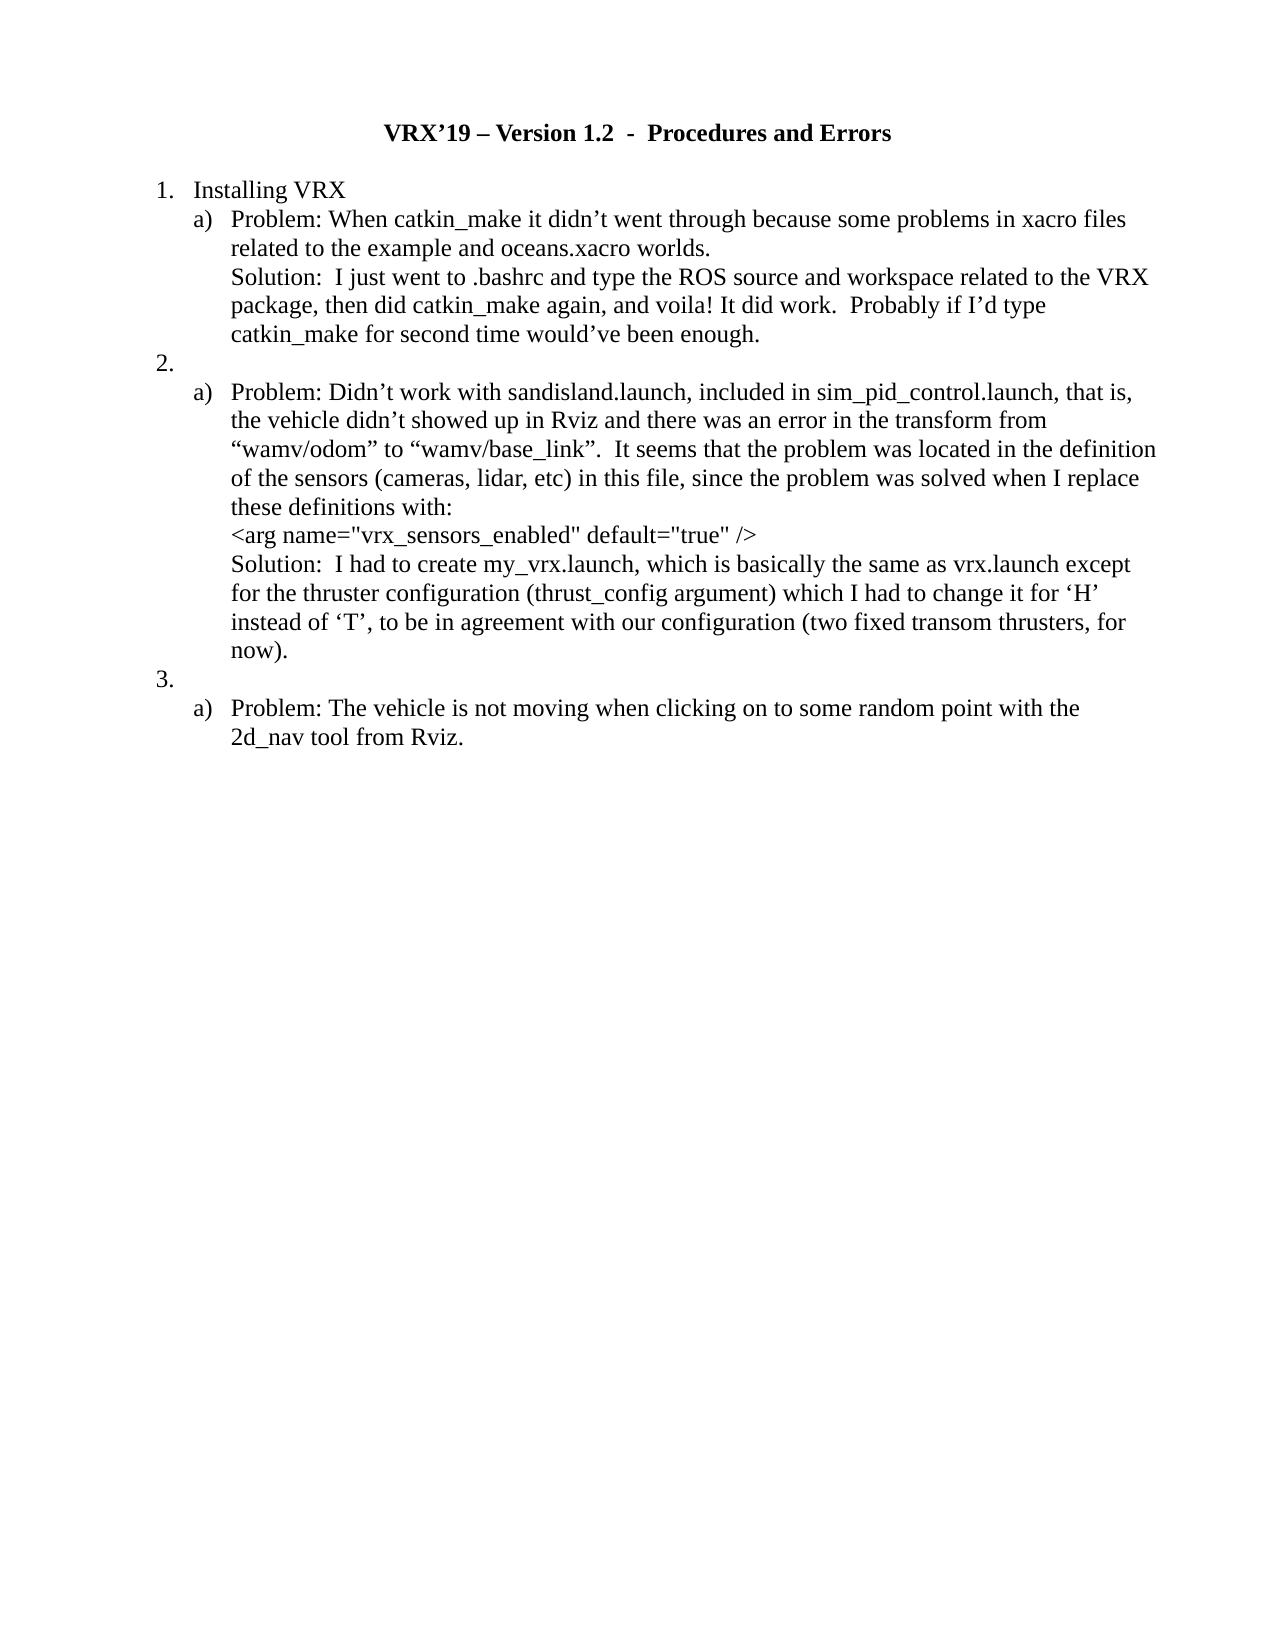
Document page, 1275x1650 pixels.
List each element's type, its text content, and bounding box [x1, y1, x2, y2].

list Problem: The vehicle is not moving when clicking on to some random point with the 2d_nav tool from Rviz. [193, 693, 1157, 751]
list Solution: I just went to .bashrc and type the ROS source and workspace related to the VRX package, then did catkin_make again, and voila! It did work. Probably if I’d type catkin_make for second time would’ve been enough. [193, 262, 1157, 348]
text VRX’19 – Version 1.2 - Procedures and Errors [118, 118, 1157, 147]
list Problem: When catkin_make it didn’t went through because some problems in xacro files related to the example and oceans.xacro worlds. [193, 204, 1157, 262]
list Installing VRX [156, 176, 1157, 204]
list Solution: I had to create my_vrx.launch, which is basically the same as vrx.launch except for the thruster configuration (thrust_config argument) which I had to change it for ‘H’ instead of ‘T’, to be in agreement with our configuration (two fixed transom thrusters, for now). [193, 549, 1157, 664]
list Problem: Didn’t work with sandisland.launch, included in sim_pid_control.launch, that is, the vehicle didn’t showed up in Rviz and there was an error in the transform from “wamv/odom” to “wamv/base_link”. It seems that the problem was located in the definition of the sensors (cameras, lidar, etc) in this file, since the problem was solved when I replace these definitions with: [193, 377, 1157, 521]
list <arg name="vrx_sensors_enabled" default="true" /> [193, 521, 1157, 549]
